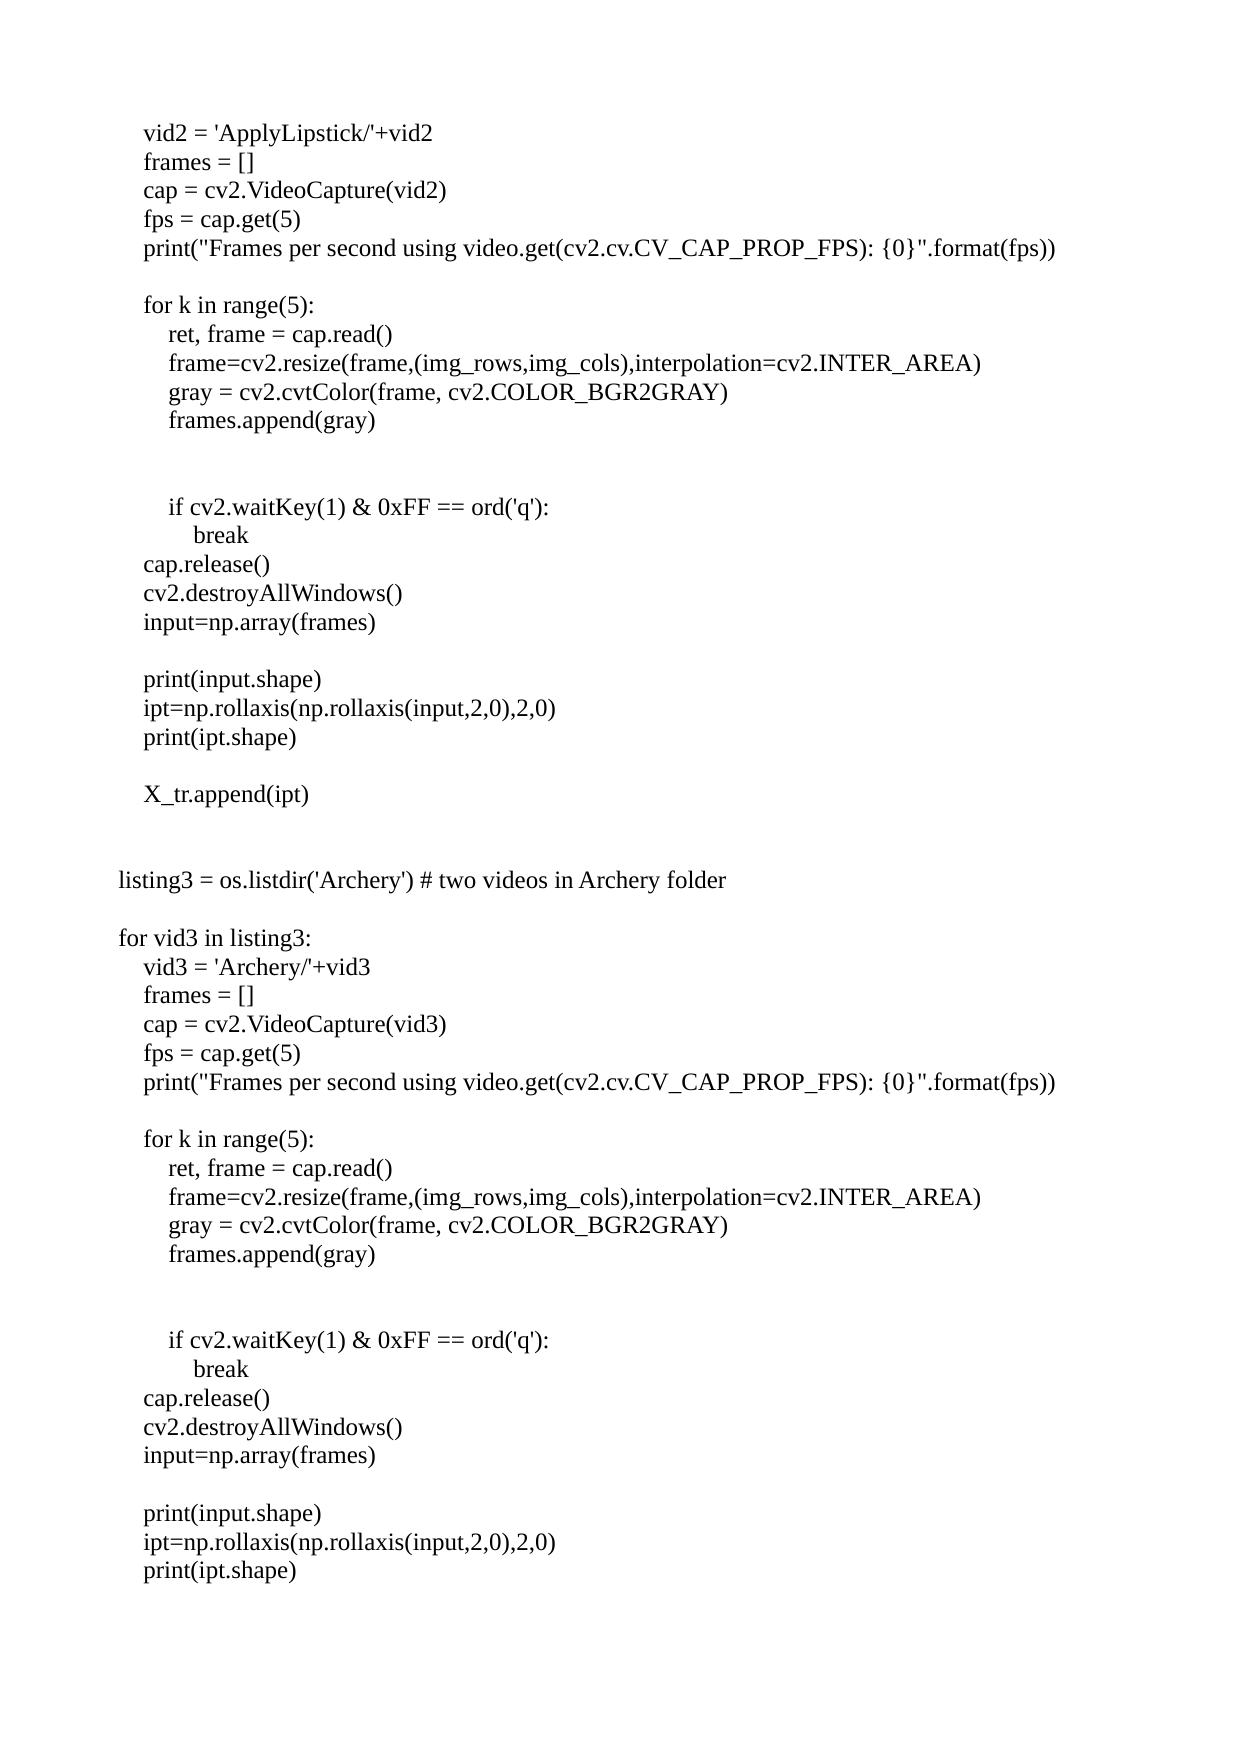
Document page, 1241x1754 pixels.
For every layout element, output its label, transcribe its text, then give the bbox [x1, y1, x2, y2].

text frames = [] [118, 147, 1122, 176]
text cv2.destroyAllWindows() [118, 1412, 1122, 1441]
text print(ipt.shape) [118, 722, 1122, 751]
text cap = cv2.VideoCapture(vid2) [118, 176, 1122, 204]
text vid2 = 'ApplyLipstick/'+vid2 [118, 118, 1122, 147]
text for vid3 in listing3: [118, 923, 1122, 952]
text ipt=np.rollaxis(np.rollaxis(input,2,0),2,0) [118, 693, 1122, 722]
text frames = [] [118, 981, 1122, 1009]
text if cv2.waitKey(1) & 0xFF == ord('q'): [118, 1326, 1122, 1354]
text frames.append(gray) [118, 406, 1122, 434]
text cap.release() [118, 549, 1122, 578]
text ret, frame = cap.read() [118, 319, 1122, 348]
text input=np.array(frames) [118, 1441, 1122, 1469]
text fps = cap.get(5) [118, 1038, 1122, 1067]
text for k in range(5): [118, 1124, 1122, 1153]
text gray = cv2.cvtColor(frame, cv2.COLOR_BGR2GRAY) [118, 377, 1122, 406]
text ret, frame = cap.read() [118, 1153, 1122, 1182]
text gray = cv2.cvtColor(frame, cv2.COLOR_BGR2GRAY) [118, 1211, 1122, 1239]
text cv2.destroyAllWindows() [118, 578, 1122, 607]
text print(ipt.shape) [118, 1556, 1122, 1584]
text X_tr.append(ipt) [118, 779, 1122, 808]
text fps = cap.get(5) [118, 204, 1122, 233]
text for k in range(5): [118, 291, 1122, 319]
text break [118, 1354, 1122, 1383]
text vid3 = 'Archery/'+vid3 [118, 952, 1122, 981]
text ipt=np.rollaxis(np.rollaxis(input,2,0),2,0) [118, 1527, 1122, 1556]
text print(input.shape) [118, 1498, 1122, 1527]
text if cv2.waitKey(1) & 0xFF == ord('q'): [118, 492, 1122, 521]
text break [118, 521, 1122, 549]
text print("Frames per second using video.get(cv2.cv.CV_CAP_PROP_FPS): {0}".format(fps)) [118, 233, 1122, 262]
text frame=cv2.resize(frame,(img_rows,img_cols),interpolation=cv2.INTER_AREA) [118, 1182, 1122, 1211]
text cap = cv2.VideoCapture(vid3) [118, 1009, 1122, 1038]
text print(input.shape) [118, 664, 1122, 693]
text print("Frames per second using video.get(cv2.cv.CV_CAP_PROP_FPS): {0}".format(fps)) [118, 1067, 1122, 1096]
text cap.release() [118, 1383, 1122, 1412]
text frame=cv2.resize(frame,(img_rows,img_cols),interpolation=cv2.INTER_AREA) [118, 348, 1122, 377]
text input=np.array(frames) [118, 607, 1122, 636]
text frames.append(gray) [118, 1239, 1122, 1268]
text listing3 = os.listdir('Archery') # two videos in Archery folder [118, 866, 1122, 894]
